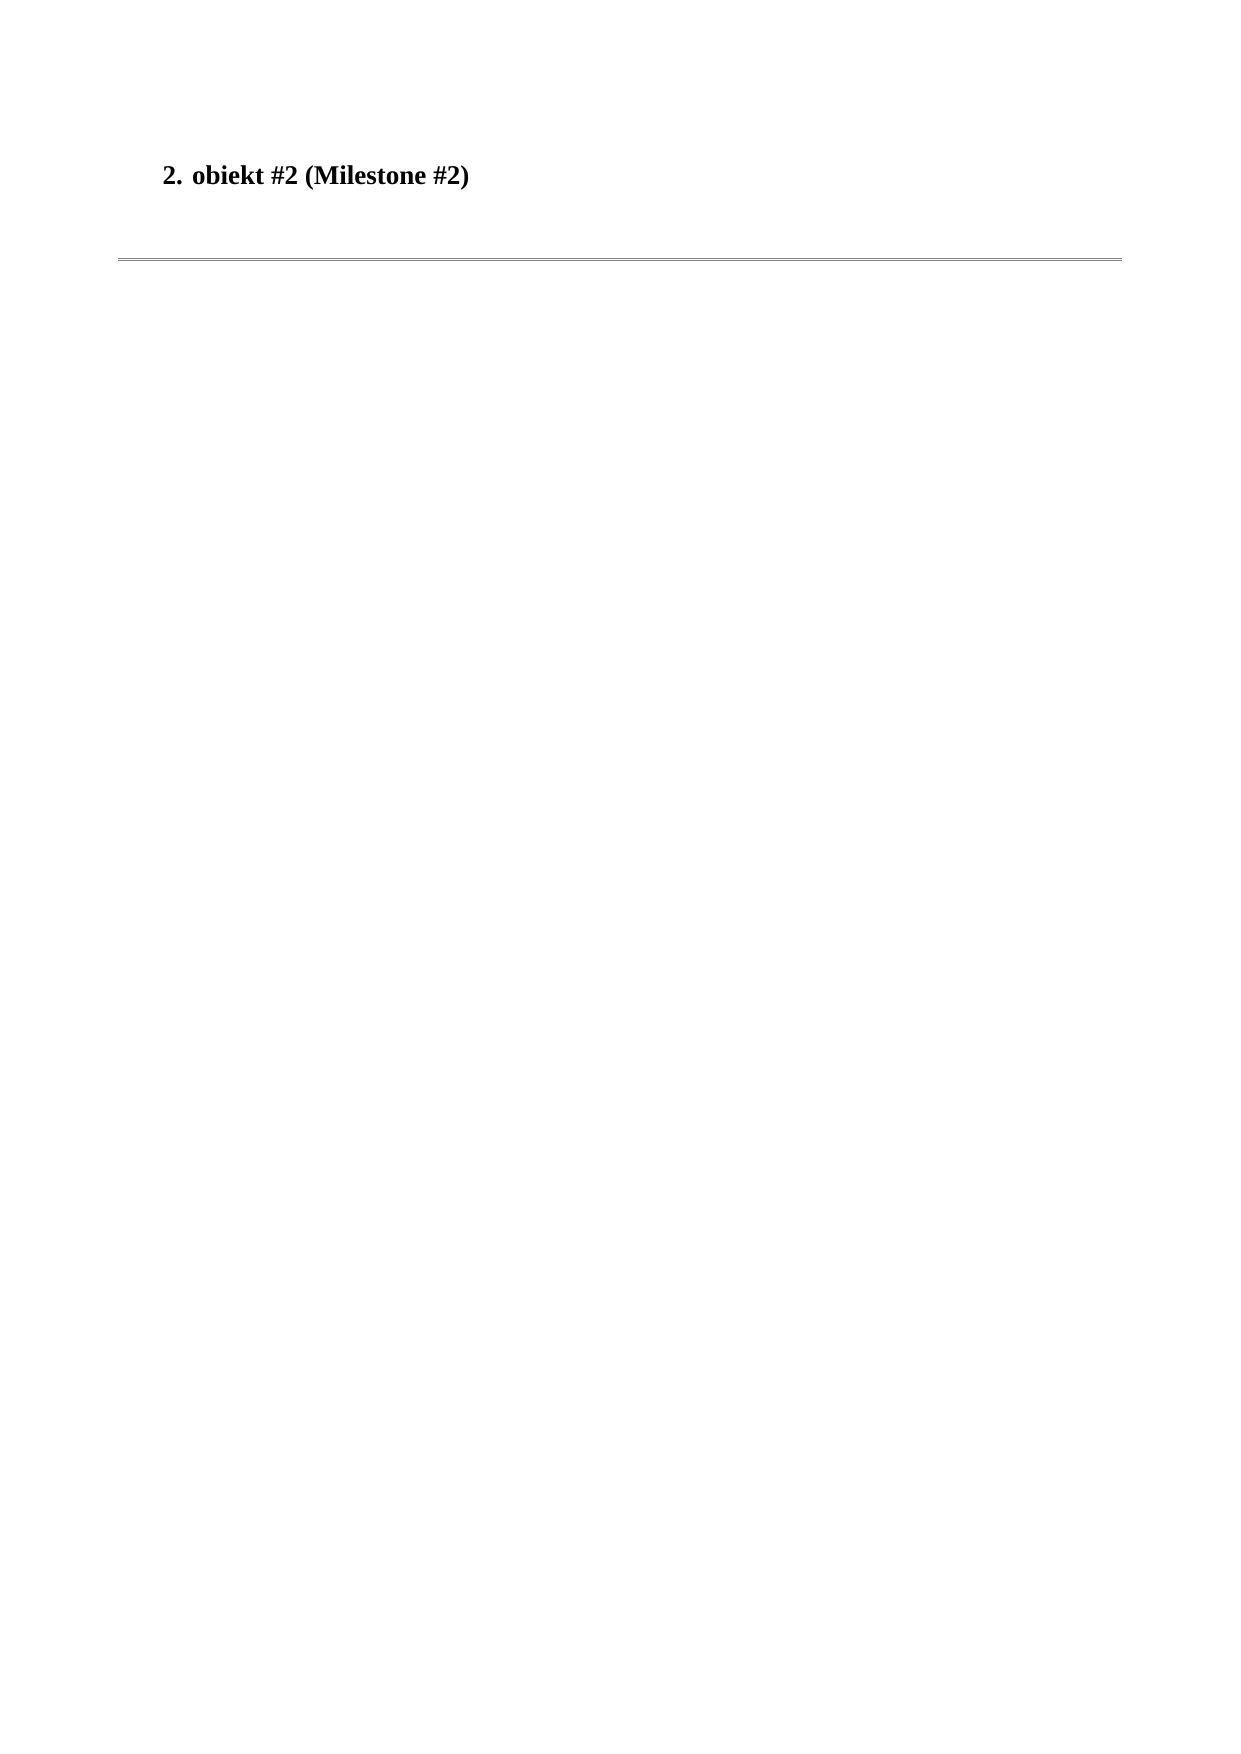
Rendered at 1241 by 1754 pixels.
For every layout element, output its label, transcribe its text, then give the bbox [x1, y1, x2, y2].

list obiekt #2 (Milestone #2) [162, 159, 1122, 191]
